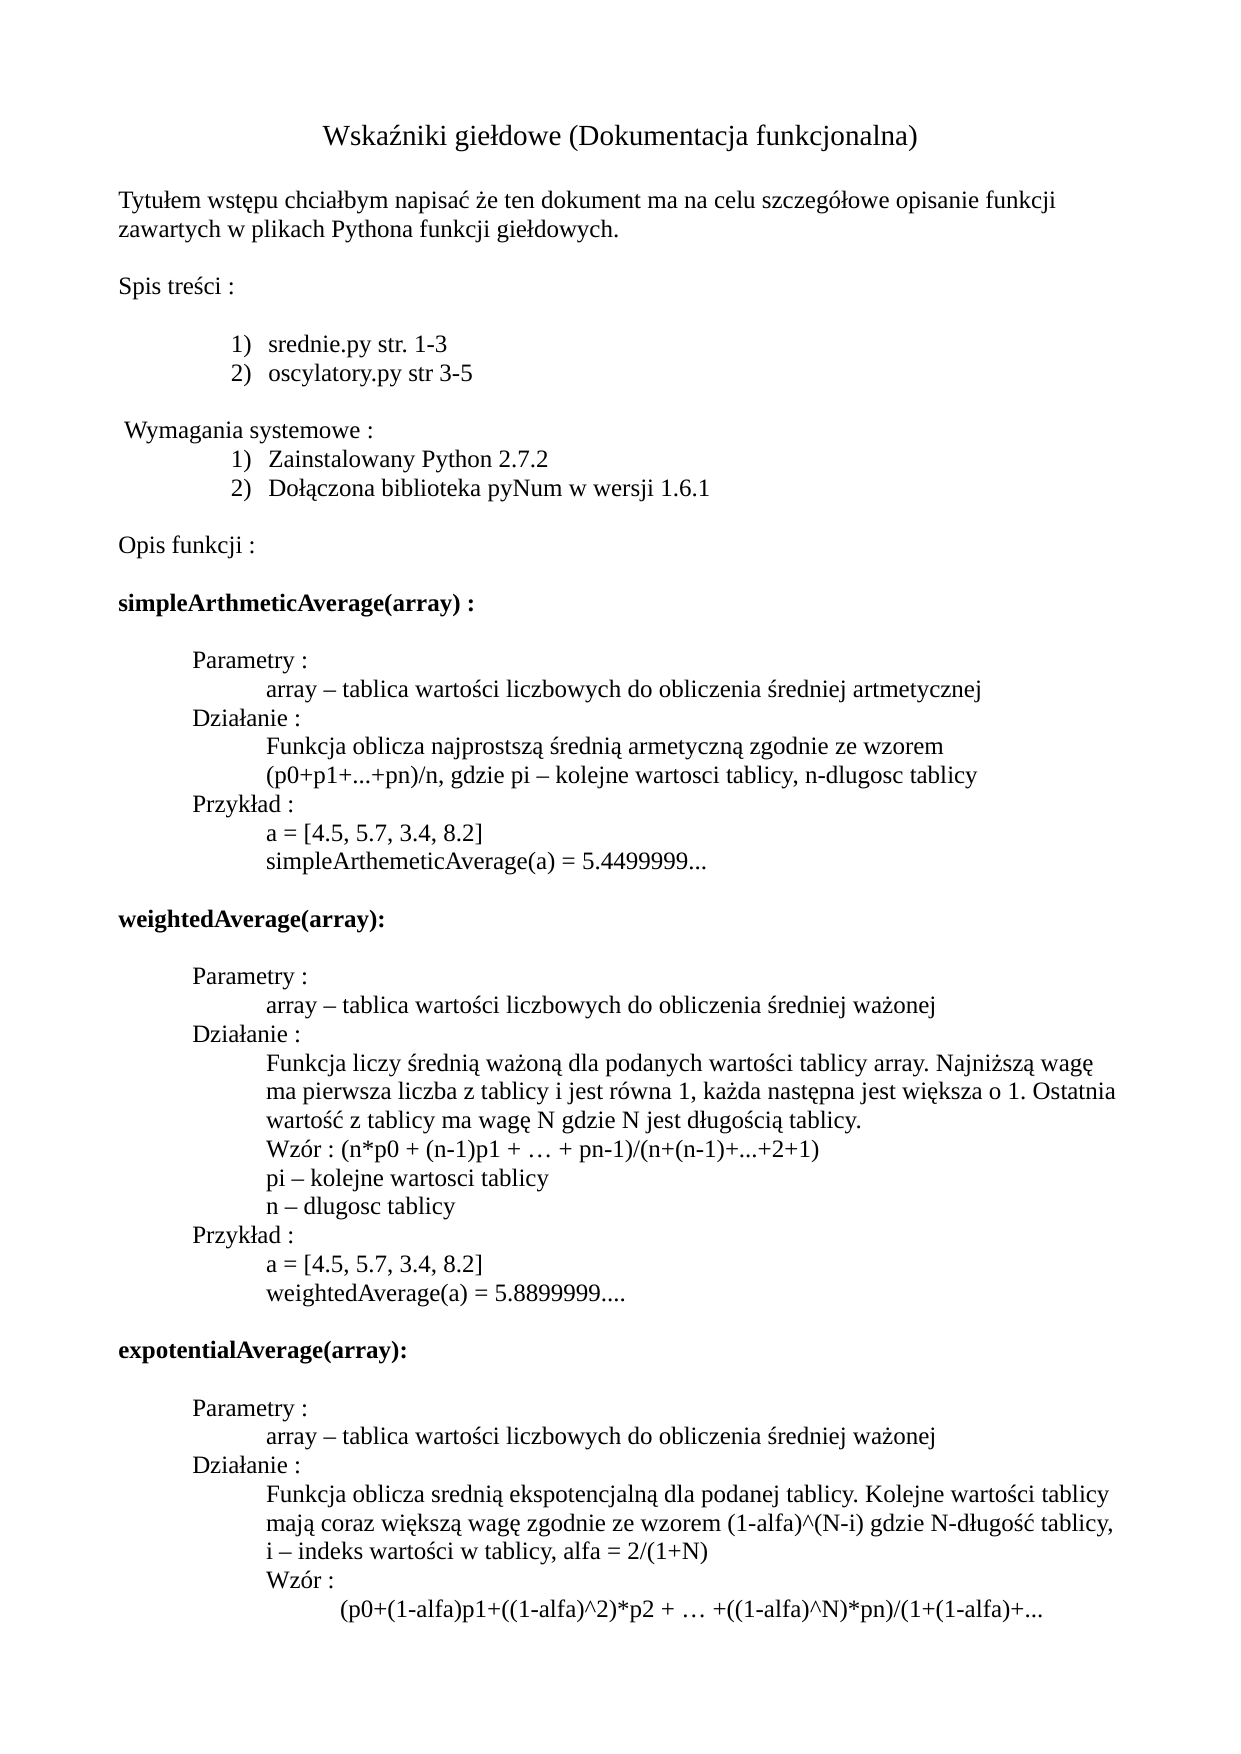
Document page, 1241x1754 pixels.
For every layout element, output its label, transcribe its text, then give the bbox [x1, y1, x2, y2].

text Działanie : [118, 1019, 1122, 1048]
text array – tablica wartości liczbowych do obliczenia średniej ważonej [118, 990, 1122, 1019]
text simpleArthmeticAverage(array) : [118, 588, 1122, 616]
text Działanie : [118, 703, 1122, 731]
text Opis funkcji : [118, 530, 1122, 559]
text n – dlugosc tablicy [118, 1191, 1122, 1220]
text Parametry : [118, 961, 1122, 990]
text Spis treści : [118, 271, 1122, 300]
text Parametry : [118, 1393, 1122, 1421]
list srednie.py str. 1-3 [231, 329, 1122, 358]
text (p0+(1-alfa)p1+((1-alfa)^2)*p2 + … +((1-alfa)^N)*pn)/(1+(1-alfa)+... [118, 1594, 1122, 1623]
text weightedAverage(a) = 5.8899999.... [118, 1278, 1122, 1306]
text weightedAverage(array): [118, 904, 1122, 933]
text pi – kolejne wartosci tablicy [118, 1163, 1122, 1191]
list oscylatory.py str 3-5 [231, 358, 1122, 386]
text Funkcja oblicza srednią ekspotencjalną dla podanej tablicy. Kolejne wartości tablicy mają coraz większą wagę zgodnie ze wzorem (1-alfa)^(N-i) gdzie N-długość tablicy, i – indeks wartości w tablicy, alfa = 2/(1+N) [118, 1479, 1122, 1565]
text Funkcja oblicza najprostszą średnią armetyczną zgodnie ze wzorem [118, 731, 1122, 760]
text a = [4.5, 5.7, 3.4, 8.2] [118, 1249, 1122, 1278]
list Dołączona biblioteka pyNum w wersji 1.6.1 [231, 473, 1122, 501]
text Wzór : [118, 1565, 1122, 1594]
text a = [4.5, 5.7, 3.4, 8.2] [118, 818, 1122, 846]
text Parametry : [118, 645, 1122, 674]
text Przykład : [118, 789, 1122, 818]
text Funkcja liczy średnią ważoną dla podanych wartości tablicy array. Najniższą wagę ma pierwsza liczba z tablicy i jest równa 1, każda następna jest większa o 1. Ostatnia wartość z tablicy ma wagę N gdzie N jest długością tablicy. [118, 1048, 1122, 1134]
text (p0+p1+...+pn)/n, gdzie pi – kolejne wartosci tablicy, n-dlugosc tablicy [118, 760, 1122, 789]
text expotentialAverage(array): [118, 1335, 1122, 1364]
text array – tablica wartości liczbowych do obliczenia średniej ważonej [118, 1421, 1122, 1450]
text Przykład : [118, 1220, 1122, 1249]
text array – tablica wartości liczbowych do obliczenia średniej artmetycznej [118, 674, 1122, 703]
text Tytułem wstępu chciałbym napisać że ten dokument ma na celu szczegółowe opisanie funkcji zawartych w plikach Pythona funkcji giełdowych. [118, 185, 1122, 243]
text Działanie : [118, 1450, 1122, 1479]
text simpleArthemeticAverage(a) = 5.4499999... [118, 846, 1122, 875]
text Wzór : (n*p0 + (n-1)p1 + … + pn-1)/(n+(n-1)+...+2+1) [118, 1134, 1122, 1163]
text Wskaźniki giełdowe (Dokumentacja funkcjonalna) [118, 118, 1122, 152]
text Wymagania systemowe : [118, 415, 1122, 444]
list Zainstalowany Python 2.7.2 [231, 444, 1122, 473]
